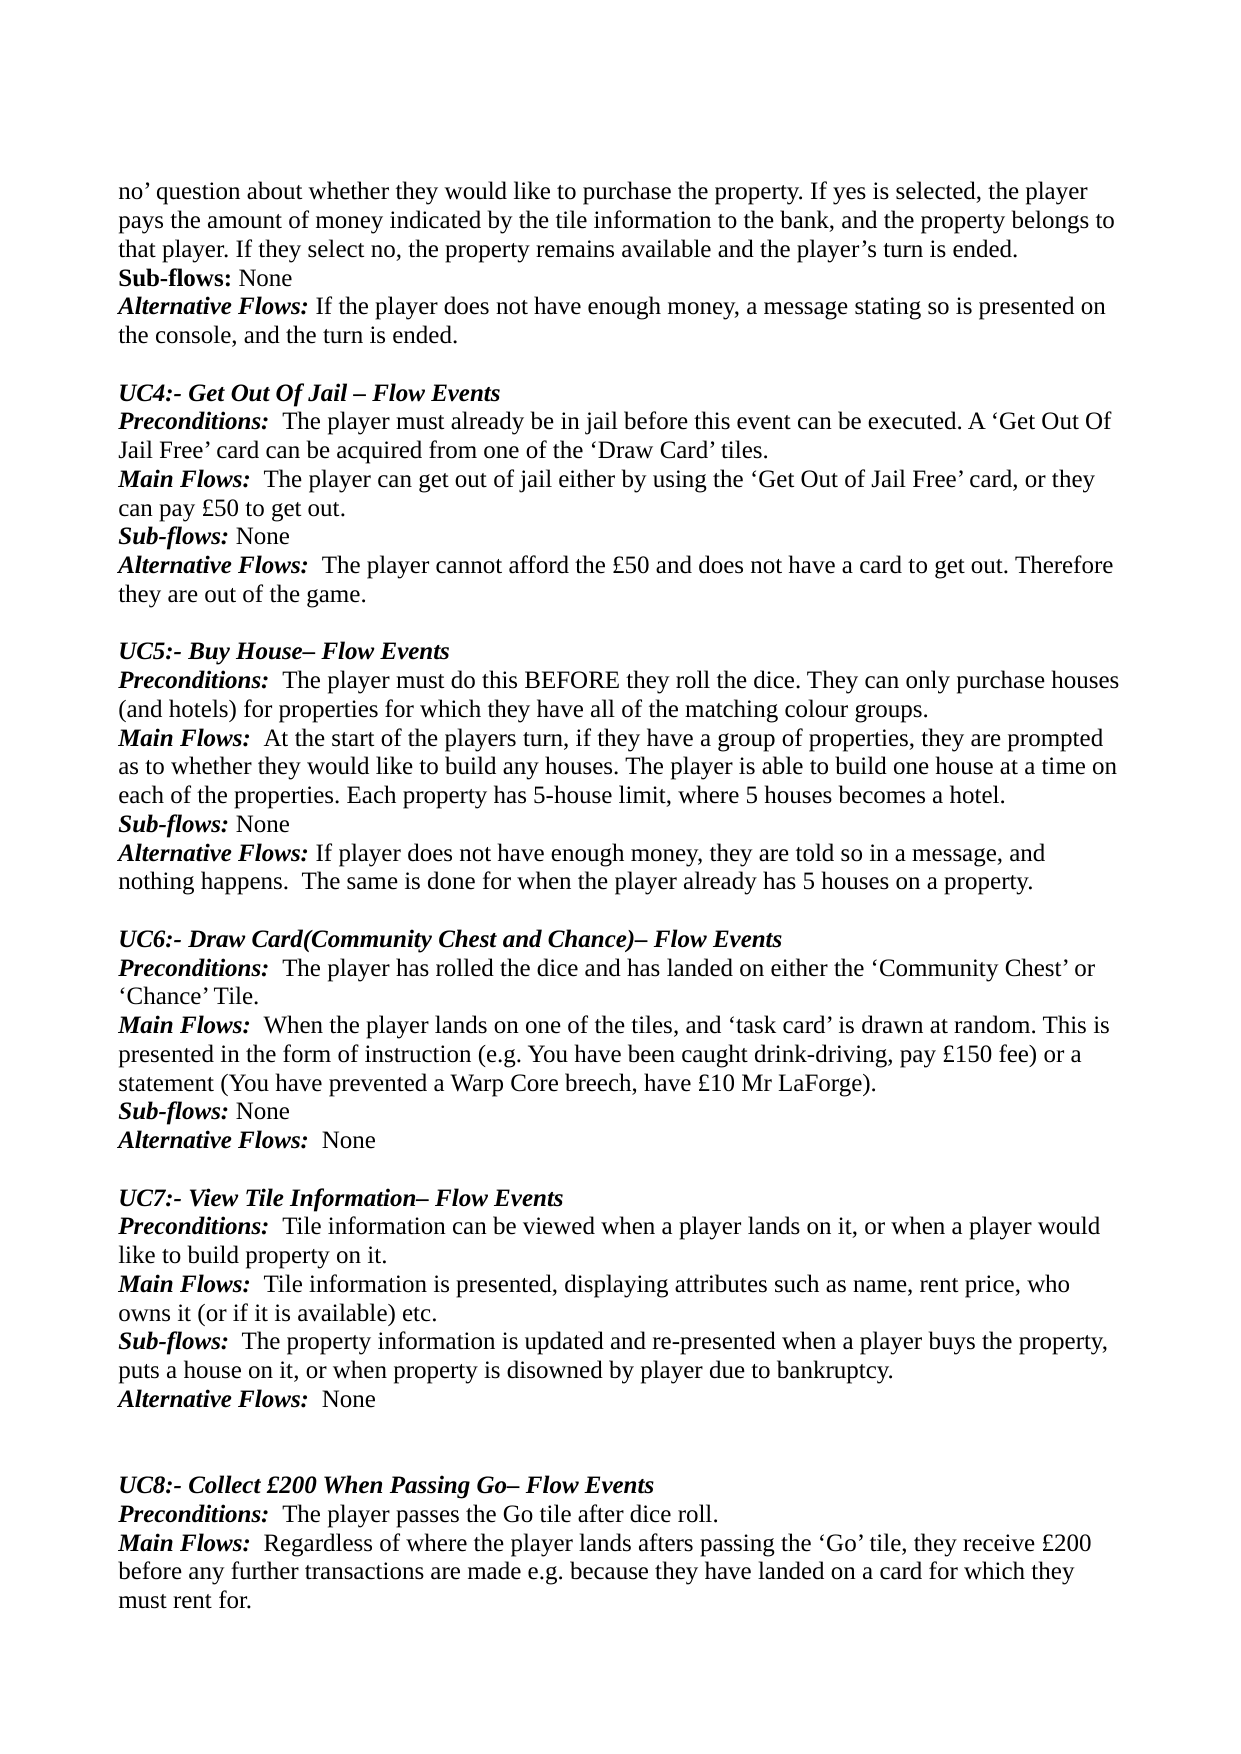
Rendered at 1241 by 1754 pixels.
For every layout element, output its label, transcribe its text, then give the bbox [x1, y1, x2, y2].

text Main Flows: Regardless of where the player lands afters passing the ‘Go’ tile, they receive £200 before any further transactions are made e.g. because they have landed on a card for which they must rent for. [118, 1528, 1122, 1614]
text UC8:- Collect £200 When Passing Go– Flow Events [118, 1470, 1122, 1499]
text UC5:- Buy House– Flow Events [118, 636, 1122, 665]
text Main Flows: When the player lands on one of the tiles, and ‘task card’ is drawn at random. This is presented in the form of instruction (e.g. You have been caught drink-driving, pay £150 fee) or a statement (You have prevented a Warp Core breech, have £10 Mr LaForge). [118, 1010, 1122, 1096]
text Main Flows: Tile information is presented, displaying attributes such as name, rent price, who owns it (or if it is available) etc. [118, 1269, 1122, 1326]
text Alternative Flows: None [118, 1384, 1122, 1413]
text Main Flows: The player can get out of jail either by using the ‘Get Out of Jail Free’ card, or they can pay £50 to get out. [118, 464, 1122, 521]
text Sub-flows: None [118, 521, 1122, 550]
text Sub-flows: None [118, 1096, 1122, 1125]
text Alternative Flows: The player cannot afford the £50 and does not have a card to get out. Therefore they are out of the game. [118, 550, 1122, 608]
text Preconditions: The player passes the Go tile after dice roll. [118, 1499, 1122, 1528]
text Main Flows: At the start of the players turn, if they have a group of properties, they are prompted as to whether they would like to build any houses. The player is able to build one house at a time on each of the properties. Each property has 5-house limit, where 5 houses becomes a hotel. [118, 723, 1122, 809]
text Alternative Flows: If player does not have enough money, they are told so in a message, and nothing happens. The same is done for when the player already has 5 houses on a property. [118, 838, 1122, 895]
text Preconditions: The player must do this BEFORE they roll the dice. They can only purchase houses (and hotels) for properties for which they have all of the matching colour groups. [118, 665, 1122, 723]
text UC6:- Draw Card(Community Chest and Chance)– Flow Events [118, 924, 1122, 953]
text UC7:- View Tile Information– Flow Events [118, 1183, 1122, 1211]
text Preconditions: The player must already be in jail before this event can be executed. A ‘Get Out Of Jail Free’ card can be acquired from one of the ‘Draw Card’ tiles. [118, 406, 1122, 464]
text Preconditions: The player has rolled the dice and has landed on either the ‘Community Chest’ or ‘Chance’ Tile. [118, 953, 1122, 1010]
text Alternative Flows: None [118, 1125, 1122, 1154]
text UC4:- Get Out Of Jail – Flow Events [118, 378, 1122, 406]
text Sub-flows: None [118, 263, 1122, 291]
text Sub-flows: The property information is updated and re-presented when a player buys the property, puts a house on it, or when property is disowned by player due to bankruptcy. [118, 1326, 1122, 1384]
text no’ question about whether they would like to purchase the property. If yes is selected, the player pays the amount of money indicated by the tile information to the bank, and the property belongs to that player. If they select no, the property remains available and the player’s turn is ended. [118, 176, 1122, 263]
text Sub-flows: None [118, 809, 1122, 838]
text Alternative Flows: If the player does not have enough money, a message stating so is presented on the console, and the turn is ended. [118, 291, 1122, 349]
text Preconditions: Tile information can be viewed when a player lands on it, or when a player would like to build property on it. [118, 1211, 1122, 1269]
